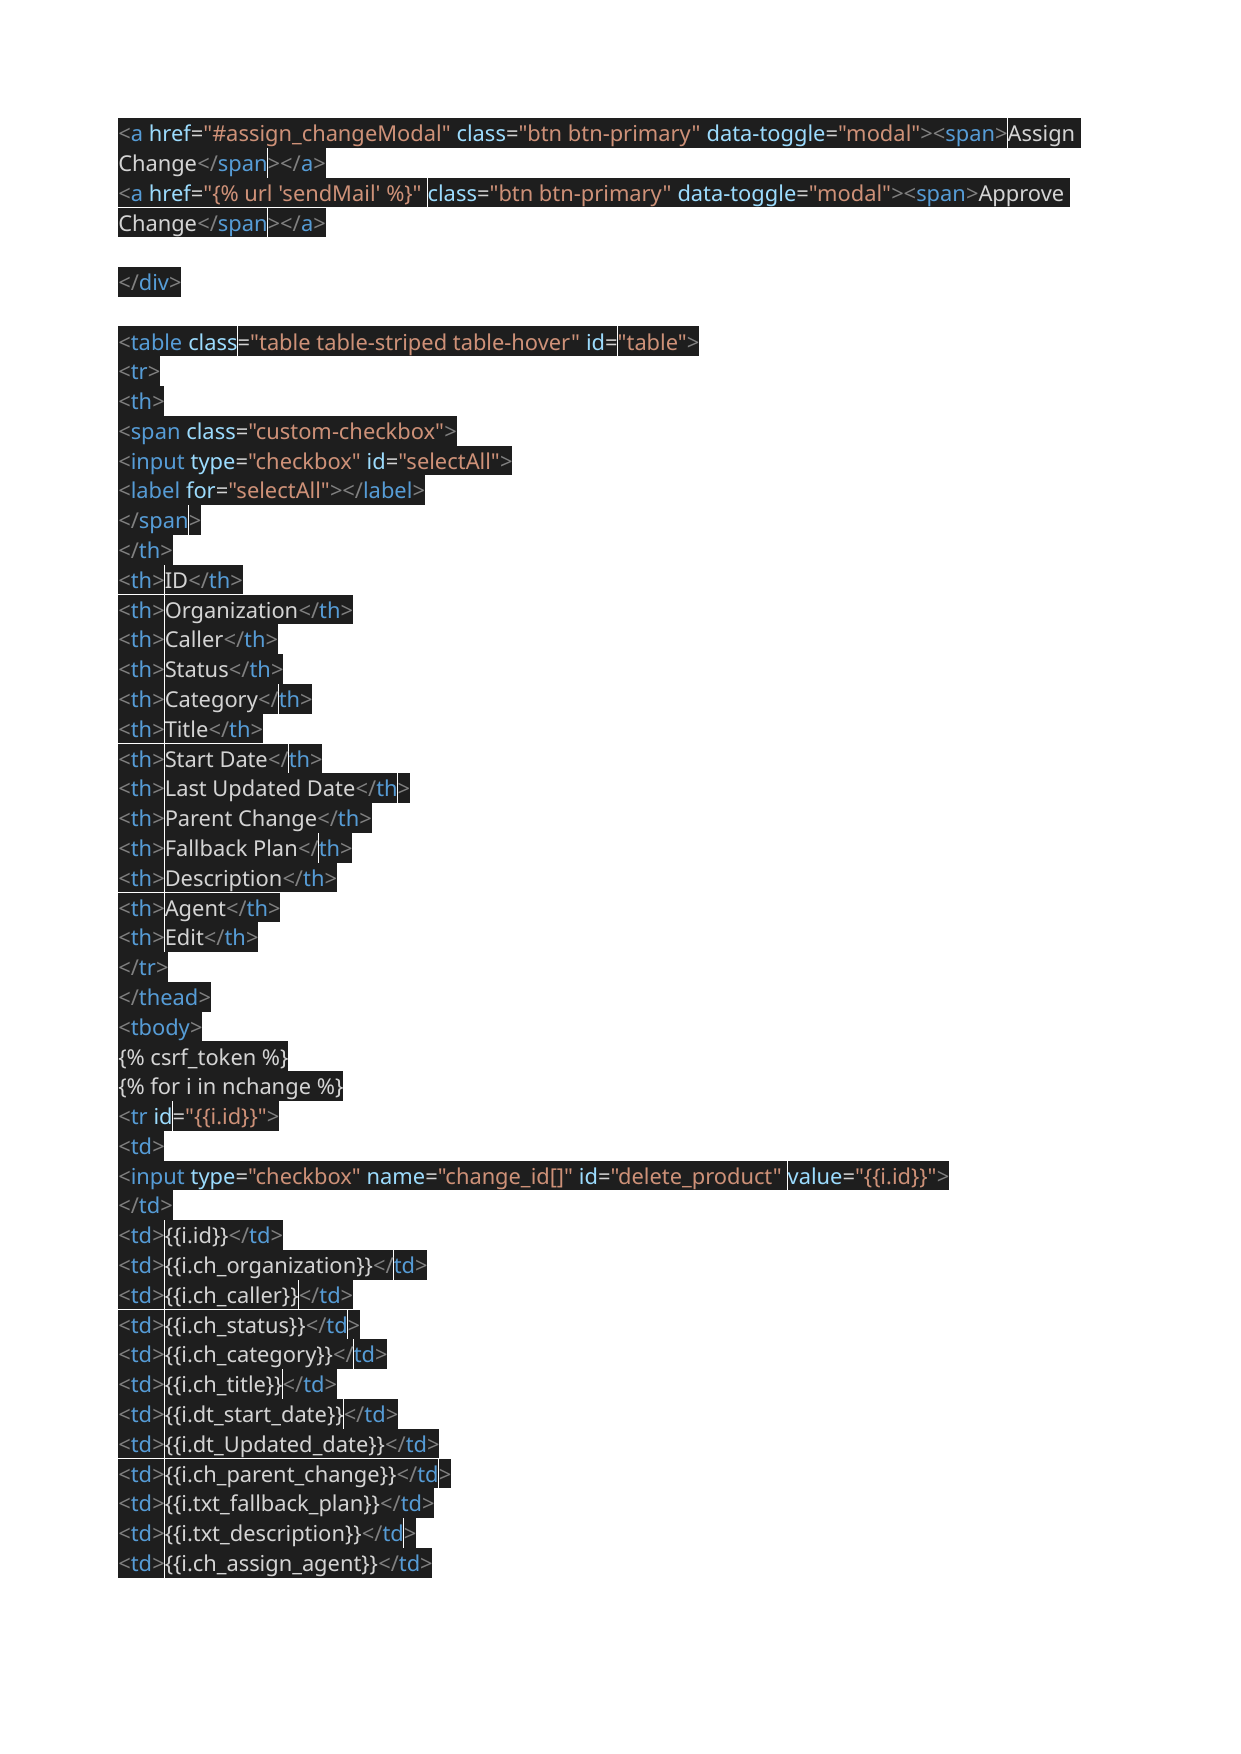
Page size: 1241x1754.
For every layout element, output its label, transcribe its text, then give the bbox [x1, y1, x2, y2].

text <td>{{i.dt_start_date}}</td> [118, 1399, 1122, 1429]
text <input type="checkbox" id="selectAll"> [118, 446, 1122, 475]
text <th>Caller</th> [118, 624, 1122, 654]
text <td>{{i.ch_caller}}</td> [118, 1280, 1122, 1309]
text <td>{{i.id}}</td> [118, 1220, 1122, 1250]
text <th>Parent Change</th> [118, 803, 1122, 833]
text <th>Last Updated Date</th> [118, 773, 1122, 803]
text <th>Fallback Plan</th> [118, 833, 1122, 863]
text <td> [118, 1131, 1122, 1161]
text <th>Edit</th> [118, 922, 1122, 952]
text {% csrf_token %} [118, 1041, 1122, 1071]
text </tr> [118, 952, 1122, 982]
text <th>Organization</th> [118, 594, 1122, 624]
text <td>{{i.ch_title}}</td> [118, 1369, 1122, 1399]
text </div> [118, 267, 1122, 297]
text </span> [118, 505, 1122, 535]
text <th>ID</th> [118, 565, 1122, 594]
text <a href="#assign_changeModal" class="btn btn-primary" data-toggle="modal"><span>Assign Change</span></a> [118, 118, 1122, 178]
text <a href="{% url 'sendMail' %}" class="btn btn-primary" data-toggle="modal"><span>Approve Change</span></a> [118, 178, 1122, 237]
text <td>{{i.txt_fallback_plan}}</td> [118, 1488, 1122, 1518]
text <td>{{i.ch_status}}</td> [118, 1309, 1122, 1339]
text <th>Description</th> [118, 863, 1122, 892]
text <table class="table table-striped table-hover" id="table"> [118, 326, 1122, 356]
text <tr> [118, 356, 1122, 386]
text <th>Status</th> [118, 654, 1122, 684]
text </thead> [118, 982, 1122, 1012]
text <th>Start Date</th> [118, 743, 1122, 773]
text <td>{{i.ch_parent_change}}</td> [118, 1458, 1122, 1488]
text <th> [118, 386, 1122, 416]
text <tr id="{{i.id}}"> [118, 1101, 1122, 1131]
text <td>{{i.ch_category}}</td> [118, 1339, 1122, 1369]
text <tbody> [118, 1012, 1122, 1041]
text <td>{{i.ch_organization}}</td> [118, 1250, 1122, 1280]
text <td>{{i.dt_Updated_date}}</td> [118, 1429, 1122, 1458]
text <span class="custom-checkbox"> [118, 416, 1122, 446]
text </th> [118, 535, 1122, 565]
text </td> [118, 1190, 1122, 1220]
text <th>Agent</th> [118, 892, 1122, 922]
text <th>Title</th> [118, 714, 1122, 743]
text <label for="selectAll"></label> [118, 475, 1122, 505]
text {% for i in nchange %} [118, 1071, 1122, 1101]
text <td>{{i.txt_description}}</td> [118, 1518, 1122, 1548]
text <input type="checkbox" name="change_id[]" id="delete_product" value="{{i.id}}"> [118, 1161, 1122, 1190]
text <td>{{i.ch_assign_agent}}</td> [118, 1548, 1122, 1578]
text <th>Category</th> [118, 684, 1122, 714]
